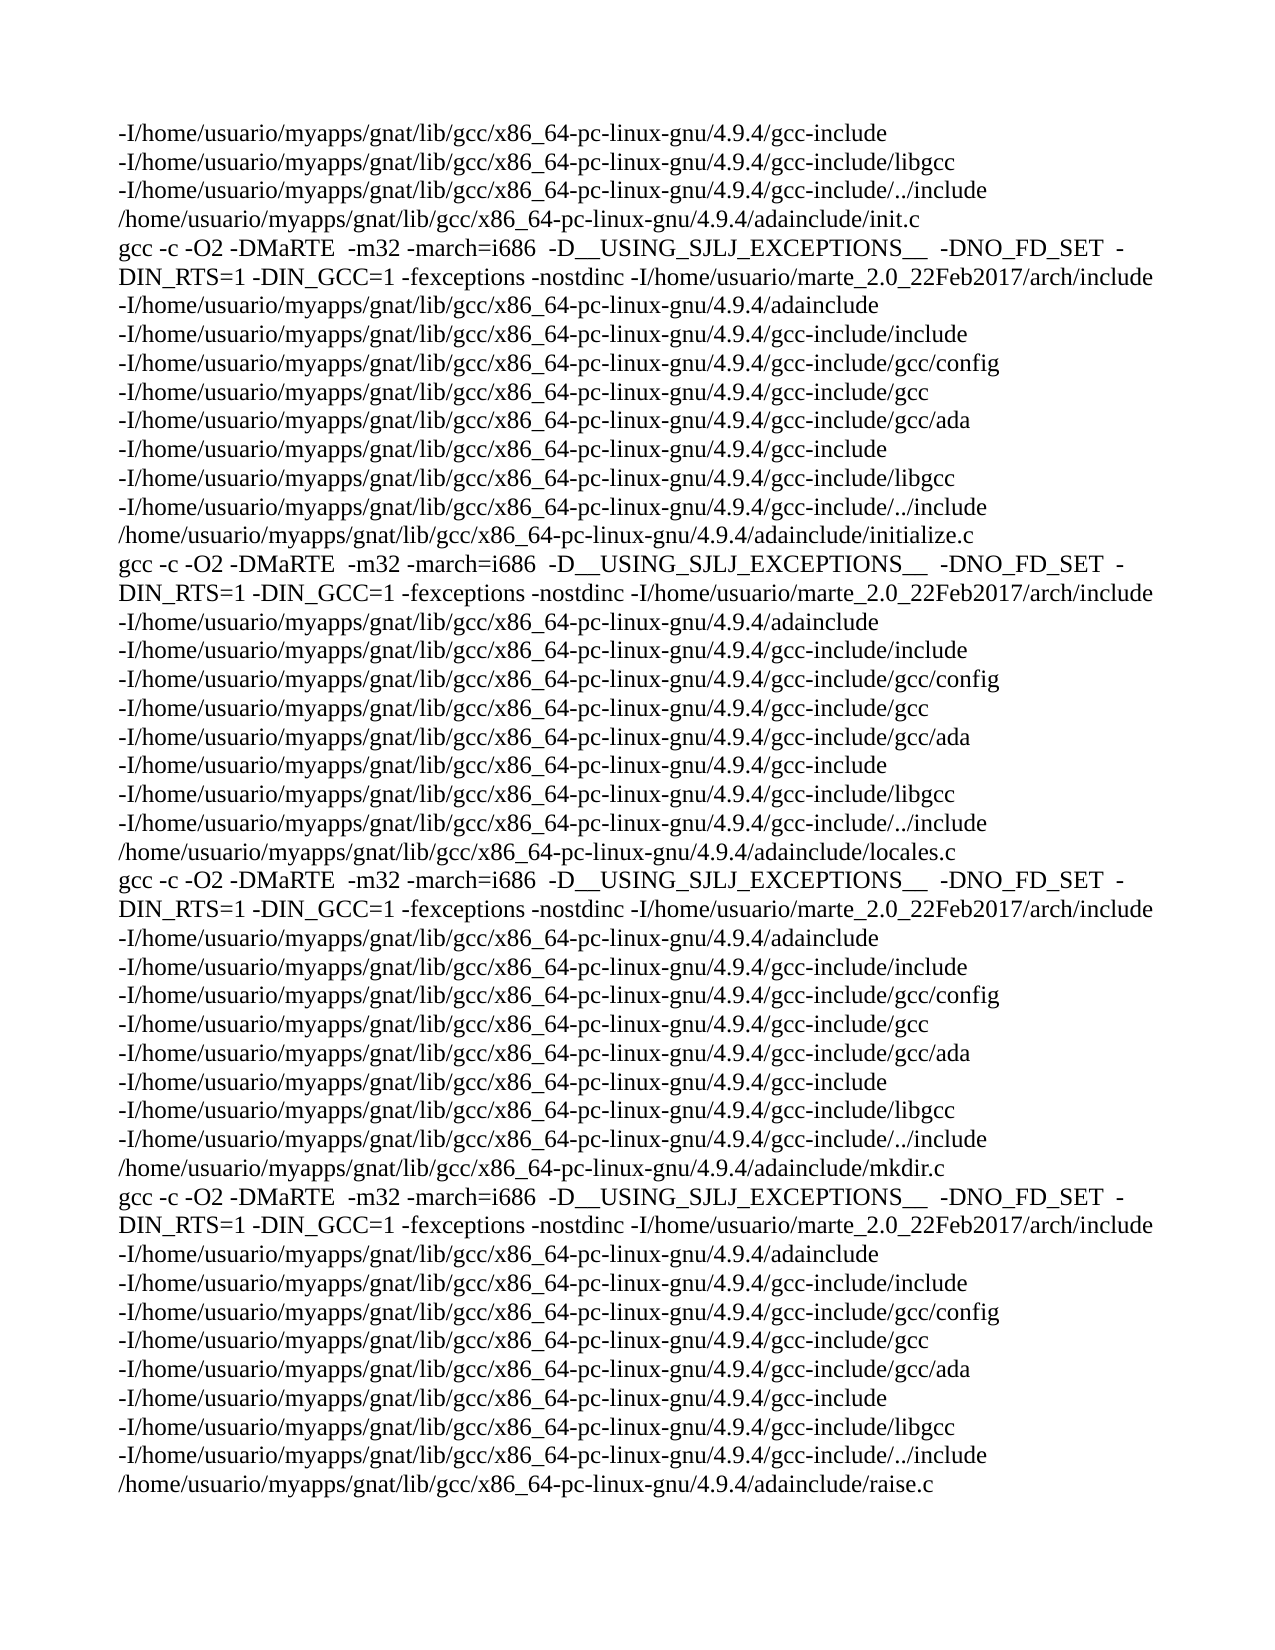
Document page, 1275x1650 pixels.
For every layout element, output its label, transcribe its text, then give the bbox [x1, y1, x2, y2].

text gcc -c -O2 -DMaRTE -m32 -march=i686 -D__USING_SJLJ_EXCEPTIONS__ -DNO_FD_SET -DIN_RTS=1 -DIN_GCC=1 -fexceptions -nostdinc -I/home/usuario/marte_2.0_22Feb2017/arch/include -I/home/usuario/myapps/gnat/lib/gcc/x86_64-pc-linux-gnu/4.9.4/adainclude -I/home/usuario/myapps/gnat/lib/gcc/x86_64-pc-linux-gnu/4.9.4/gcc-include/include -I/home/usuario/myapps/gnat/lib/gcc/x86_64-pc-linux-gnu/4.9.4/gcc-include/gcc/config -I/home/usuario/myapps/gnat/lib/gcc/x86_64-pc-linux-gnu/4.9.4/gcc-include/gcc -I/home/usuario/myapps/gnat/lib/gcc/x86_64-pc-linux-gnu/4.9.4/gcc-include/gcc/ada -I/home/usuario/myapps/gnat/lib/gcc/x86_64-pc-linux-gnu/4.9.4/gcc-include -I/home/usuario/myapps/gnat/lib/gcc/x86_64-pc-linux-gnu/4.9.4/gcc-include/libgcc -I/home/usuario/myapps/gnat/lib/gcc/x86_64-pc-linux-gnu/4.9.4/gcc-include/../include /home/usuario/myapps/gnat/lib/gcc/x86_64-pc-linux-gnu/4.9.4/adainclude/mkdir.c [118, 866, 1157, 1182]
text gcc -c -O2 -DMaRTE -m32 -march=i686 -D__USING_SJLJ_EXCEPTIONS__ -DNO_FD_SET -DIN_RTS=1 -DIN_GCC=1 -fexceptions -nostdinc -I/home/usuario/marte_2.0_22Feb2017/arch/include -I/home/usuario/myapps/gnat/lib/gcc/x86_64-pc-linux-gnu/4.9.4/adainclude -I/home/usuario/myapps/gnat/lib/gcc/x86_64-pc-linux-gnu/4.9.4/gcc-include/include -I/home/usuario/myapps/gnat/lib/gcc/x86_64-pc-linux-gnu/4.9.4/gcc-include/gcc/config -I/home/usuario/myapps/gnat/lib/gcc/x86_64-pc-linux-gnu/4.9.4/gcc-include/gcc -I/home/usuario/myapps/gnat/lib/gcc/x86_64-pc-linux-gnu/4.9.4/gcc-include/gcc/ada -I/home/usuario/myapps/gnat/lib/gcc/x86_64-pc-linux-gnu/4.9.4/gcc-include -I/home/usuario/myapps/gnat/lib/gcc/x86_64-pc-linux-gnu/4.9.4/gcc-include/libgcc -I/home/usuario/myapps/gnat/lib/gcc/x86_64-pc-linux-gnu/4.9.4/gcc-include/../include /home/usuario/myapps/gnat/lib/gcc/x86_64-pc-linux-gnu/4.9.4/adainclude/raise.c [118, 1182, 1157, 1498]
text -I/home/usuario/myapps/gnat/lib/gcc/x86_64-pc-linux-gnu/4.9.4/gcc-include -I/home/usuario/myapps/gnat/lib/gcc/x86_64-pc-linux-gnu/4.9.4/gcc-include/libgcc -I/home/usuario/myapps/gnat/lib/gcc/x86_64-pc-linux-gnu/4.9.4/gcc-include/../include /home/usuario/myapps/gnat/lib/gcc/x86_64-pc-linux-gnu/4.9.4/adainclude/init.c [118, 118, 1157, 233]
text gcc -c -O2 -DMaRTE -m32 -march=i686 -D__USING_SJLJ_EXCEPTIONS__ -DNO_FD_SET -DIN_RTS=1 -DIN_GCC=1 -fexceptions -nostdinc -I/home/usuario/marte_2.0_22Feb2017/arch/include -I/home/usuario/myapps/gnat/lib/gcc/x86_64-pc-linux-gnu/4.9.4/adainclude -I/home/usuario/myapps/gnat/lib/gcc/x86_64-pc-linux-gnu/4.9.4/gcc-include/include -I/home/usuario/myapps/gnat/lib/gcc/x86_64-pc-linux-gnu/4.9.4/gcc-include/gcc/config -I/home/usuario/myapps/gnat/lib/gcc/x86_64-pc-linux-gnu/4.9.4/gcc-include/gcc -I/home/usuario/myapps/gnat/lib/gcc/x86_64-pc-linux-gnu/4.9.4/gcc-include/gcc/ada -I/home/usuario/myapps/gnat/lib/gcc/x86_64-pc-linux-gnu/4.9.4/gcc-include -I/home/usuario/myapps/gnat/lib/gcc/x86_64-pc-linux-gnu/4.9.4/gcc-include/libgcc -I/home/usuario/myapps/gnat/lib/gcc/x86_64-pc-linux-gnu/4.9.4/gcc-include/../include /home/usuario/myapps/gnat/lib/gcc/x86_64-pc-linux-gnu/4.9.4/adainclude/locales.c [118, 549, 1157, 866]
text gcc -c -O2 -DMaRTE -m32 -march=i686 -D__USING_SJLJ_EXCEPTIONS__ -DNO_FD_SET -DIN_RTS=1 -DIN_GCC=1 -fexceptions -nostdinc -I/home/usuario/marte_2.0_22Feb2017/arch/include -I/home/usuario/myapps/gnat/lib/gcc/x86_64-pc-linux-gnu/4.9.4/adainclude -I/home/usuario/myapps/gnat/lib/gcc/x86_64-pc-linux-gnu/4.9.4/gcc-include/include -I/home/usuario/myapps/gnat/lib/gcc/x86_64-pc-linux-gnu/4.9.4/gcc-include/gcc/config -I/home/usuario/myapps/gnat/lib/gcc/x86_64-pc-linux-gnu/4.9.4/gcc-include/gcc -I/home/usuario/myapps/gnat/lib/gcc/x86_64-pc-linux-gnu/4.9.4/gcc-include/gcc/ada -I/home/usuario/myapps/gnat/lib/gcc/x86_64-pc-linux-gnu/4.9.4/gcc-include -I/home/usuario/myapps/gnat/lib/gcc/x86_64-pc-linux-gnu/4.9.4/gcc-include/libgcc -I/home/usuario/myapps/gnat/lib/gcc/x86_64-pc-linux-gnu/4.9.4/gcc-include/../include /home/usuario/myapps/gnat/lib/gcc/x86_64-pc-linux-gnu/4.9.4/adainclude/initialize.c [118, 233, 1157, 549]
